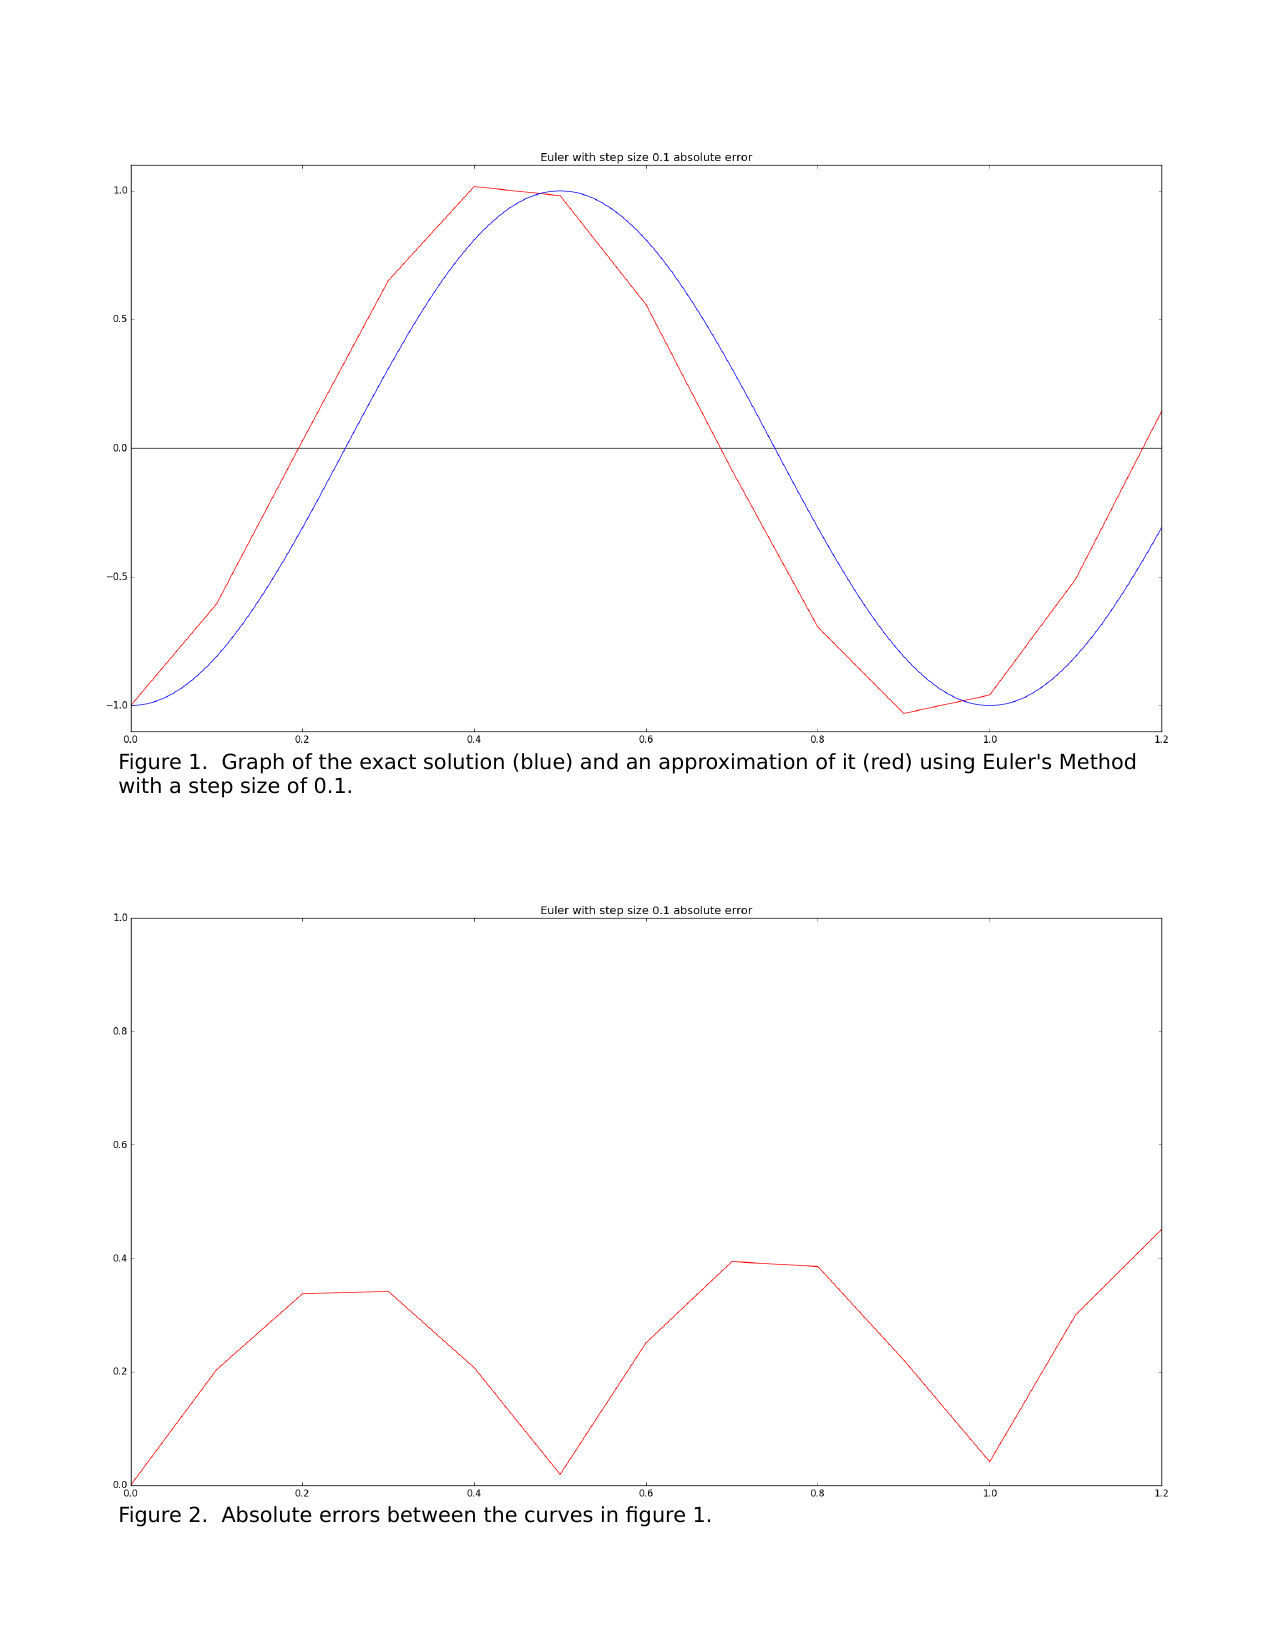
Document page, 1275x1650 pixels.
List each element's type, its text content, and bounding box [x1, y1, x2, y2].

text Figure 2. Absolute errors between the curves in figure 1. [118, 1503, 1157, 1527]
text Figure 1. Graph of the exact solution (blue) and an approximation of it (red) using Euler's Method with a step size of 0.1. [118, 750, 1157, 798]
